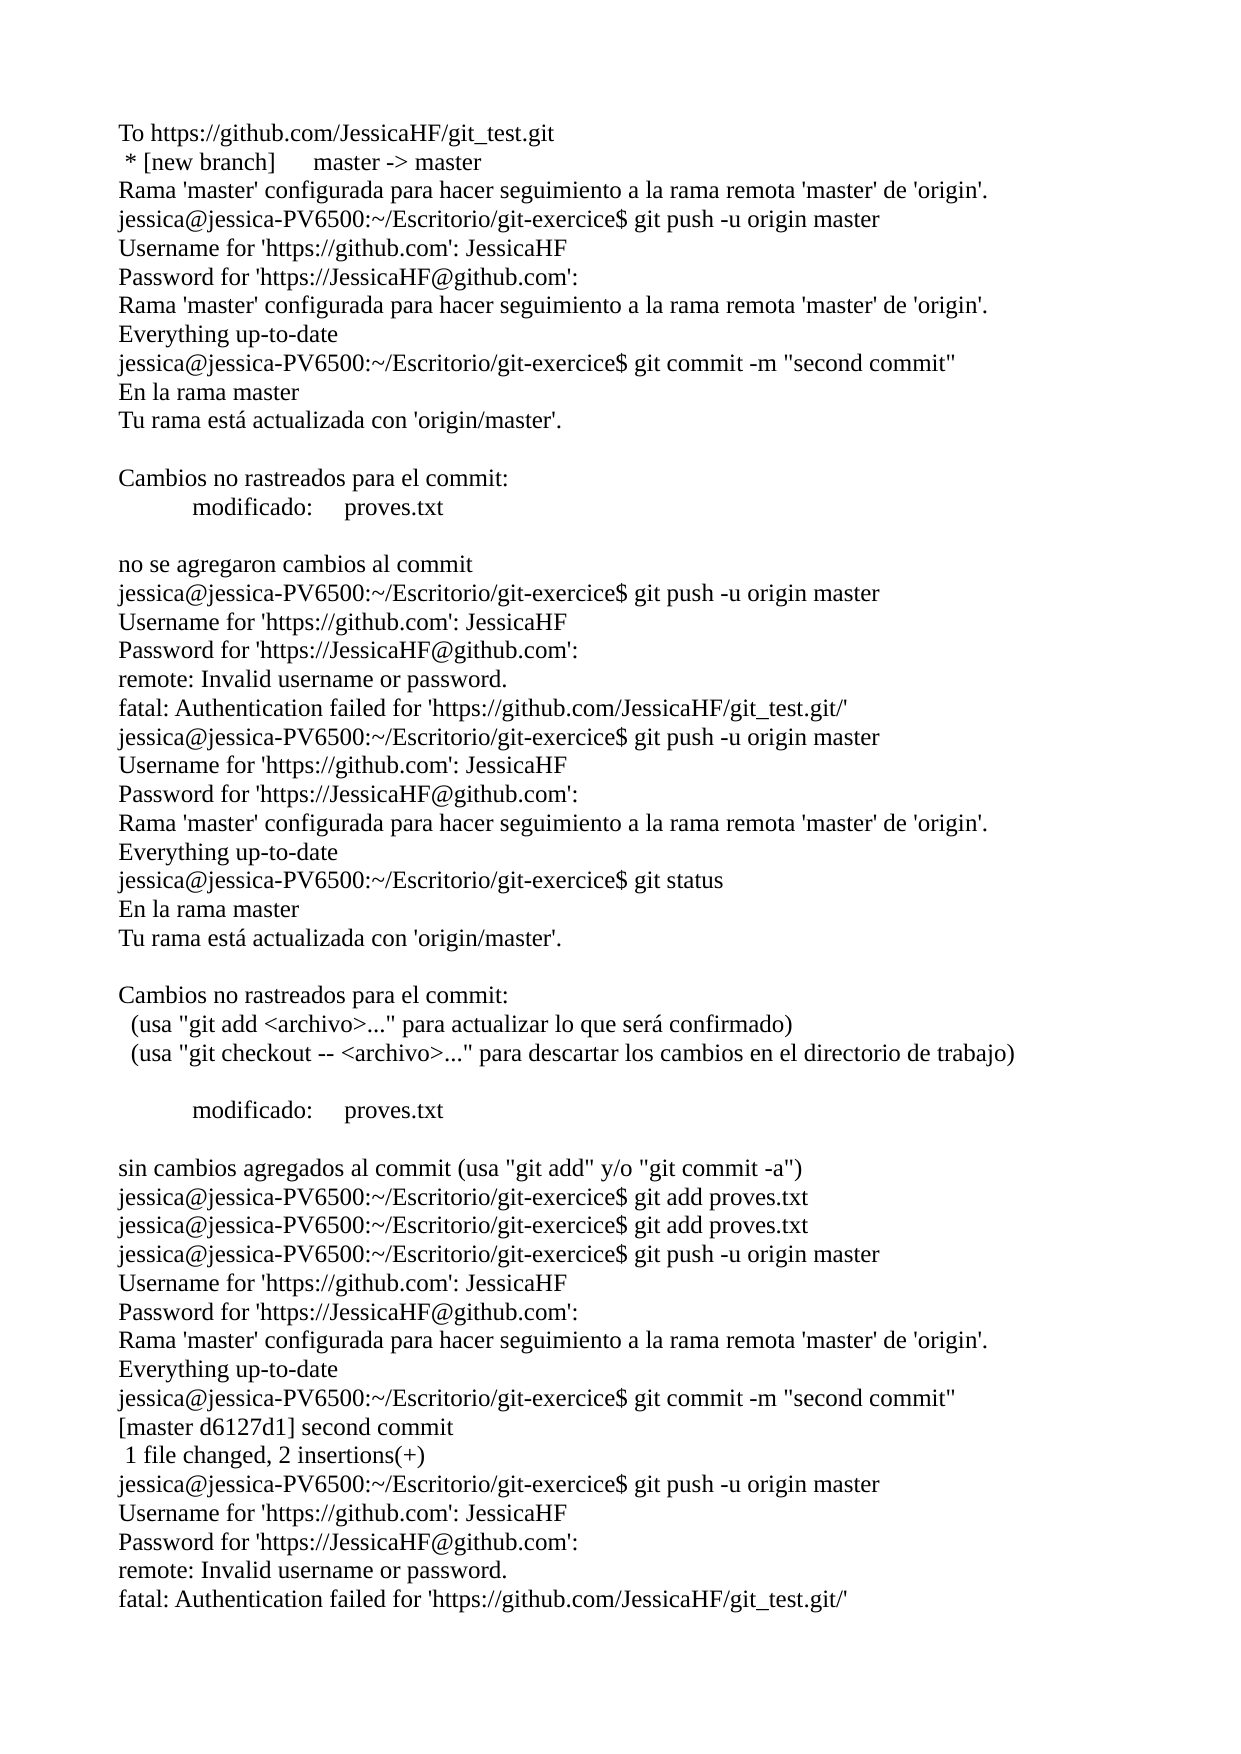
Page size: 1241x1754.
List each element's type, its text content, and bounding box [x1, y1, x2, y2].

text Cambios no rastreados para el commit: [118, 981, 1122, 1009]
text Tu rama está actualizada con 'origin/master'. [118, 406, 1122, 434]
text Username for 'https://github.com': JessicaHF [118, 607, 1122, 636]
text remote: Invalid username or password. [118, 1556, 1122, 1584]
text Cambios no rastreados para el commit: [118, 463, 1122, 492]
text jessica@jessica-PV6500:~/Escritorio/git-exercice$ git commit -m "second commit" [118, 1383, 1122, 1412]
text En la rama master [118, 377, 1122, 406]
text En la rama master [118, 894, 1122, 923]
text Password for 'https://JessicaHF@github.com': [118, 1297, 1122, 1326]
text Password for 'https://JessicaHF@github.com': [118, 636, 1122, 664]
text jessica@jessica-PV6500:~/Escritorio/git-exercice$ git push -u origin master [118, 204, 1122, 233]
text jessica@jessica-PV6500:~/Escritorio/git-exercice$ git push -u origin master [118, 1239, 1122, 1268]
text Username for 'https://github.com': JessicaHF [118, 1268, 1122, 1297]
text Rama 'master' configurada para hacer seguimiento a la rama remota 'master' de 'origin'. [118, 1326, 1122, 1354]
text fatal: Authentication failed for 'https://github.com/JessicaHF/git_test.git/' [118, 693, 1122, 722]
text Everything up-to-date [118, 1354, 1122, 1383]
text (usa "git add <archivo>..." para actualizar lo que será confirmado) [118, 1009, 1122, 1038]
text Tu rama está actualizada con 'origin/master'. [118, 923, 1122, 952]
text (usa "git checkout -- <archivo>..." para descartar los cambios en el directorio de trabajo) [118, 1038, 1122, 1067]
text Password for 'https://JessicaHF@github.com': [118, 1527, 1122, 1556]
text fatal: Authentication failed for 'https://github.com/JessicaHF/git_test.git/' [118, 1584, 1122, 1613]
text Password for 'https://JessicaHF@github.com': [118, 262, 1122, 291]
text jessica@jessica-PV6500:~/Escritorio/git-exercice$ git push -u origin master [118, 722, 1122, 751]
text Username for 'https://github.com': JessicaHF [118, 233, 1122, 262]
text modificado: proves.txt [118, 492, 1122, 521]
text [master d6127d1] second commit [118, 1412, 1122, 1441]
text Username for 'https://github.com': JessicaHF [118, 751, 1122, 779]
text Rama 'master' configurada para hacer seguimiento a la rama remota 'master' de 'origin'. [118, 291, 1122, 319]
text * [new branch] master -> master [118, 147, 1122, 176]
text no se agregaron cambios al commit [118, 549, 1122, 578]
text Username for 'https://github.com': JessicaHF [118, 1498, 1122, 1527]
text 1 file changed, 2 insertions(+) [118, 1441, 1122, 1469]
text Rama 'master' configurada para hacer seguimiento a la rama remota 'master' de 'origin'. [118, 808, 1122, 837]
text jessica@jessica-PV6500:~/Escritorio/git-exercice$ git add proves.txt [118, 1211, 1122, 1239]
text sin cambios agregados al commit (usa "git add" y/o "git commit -a") [118, 1153, 1122, 1182]
text modificado: proves.txt [118, 1096, 1122, 1124]
text Everything up-to-date [118, 837, 1122, 866]
text jessica@jessica-PV6500:~/Escritorio/git-exercice$ git push -u origin master [118, 578, 1122, 607]
text jessica@jessica-PV6500:~/Escritorio/git-exercice$ git add proves.txt [118, 1182, 1122, 1211]
text remote: Invalid username or password. [118, 664, 1122, 693]
text Rama 'master' configurada para hacer seguimiento a la rama remota 'master' de 'origin'. [118, 176, 1122, 204]
text Everything up-to-date [118, 319, 1122, 348]
text To https://github.com/JessicaHF/git_test.git [118, 118, 1122, 147]
text jessica@jessica-PV6500:~/Escritorio/git-exercice$ git commit -m "second commit" [118, 348, 1122, 377]
text Password for 'https://JessicaHF@github.com': [118, 779, 1122, 808]
text jessica@jessica-PV6500:~/Escritorio/git-exercice$ git push -u origin master [118, 1469, 1122, 1498]
text jessica@jessica-PV6500:~/Escritorio/git-exercice$ git status [118, 866, 1122, 894]
